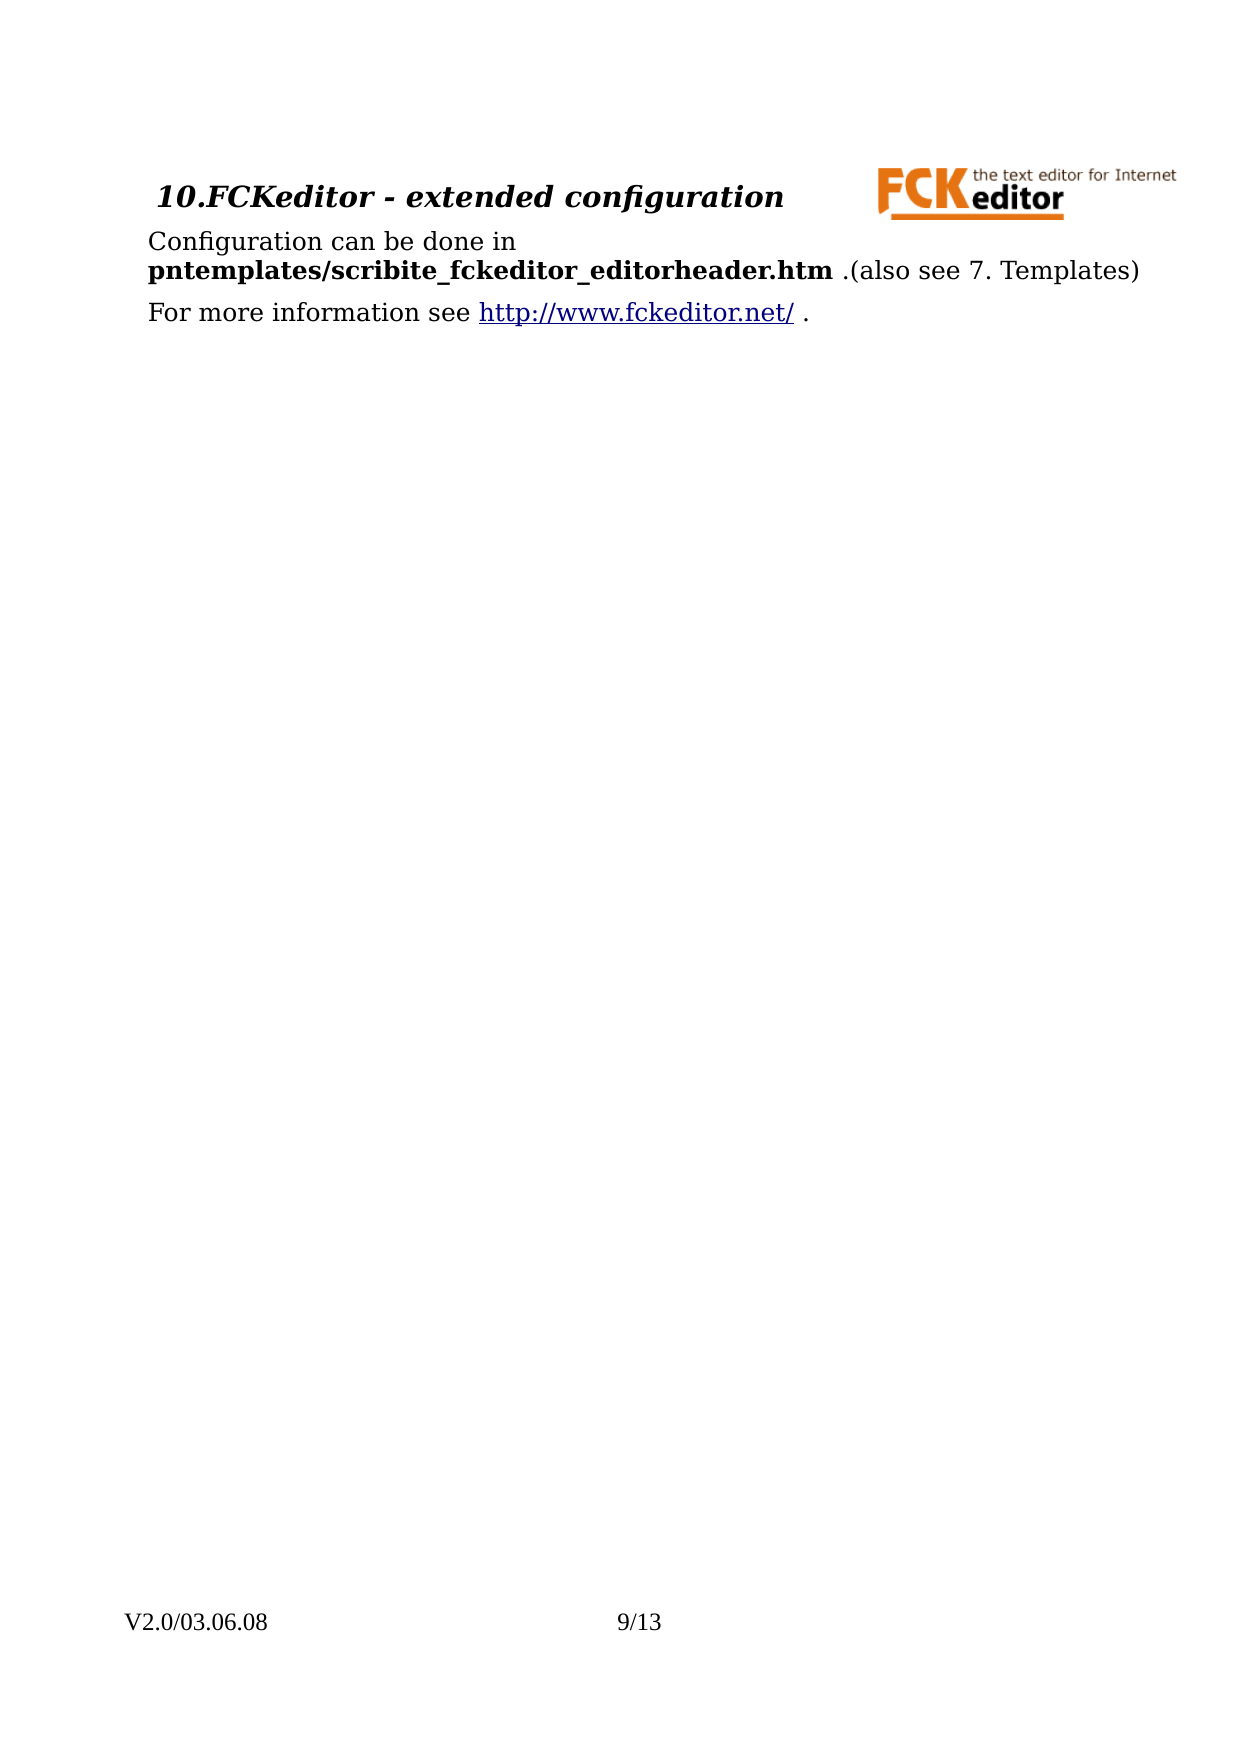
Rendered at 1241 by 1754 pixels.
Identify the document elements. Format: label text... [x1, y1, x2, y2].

text Configuration can be done in pntemplates/scribite_fckeditor_editorheader.htm .(also see 7. Templates) [148, 227, 1160, 285]
subtitle FCKeditor - extended configuration [156, 180, 878, 214]
picture [878, 168, 1177, 220]
text For more information see http://www.fckeditor.net/ . [148, 298, 1160, 327]
